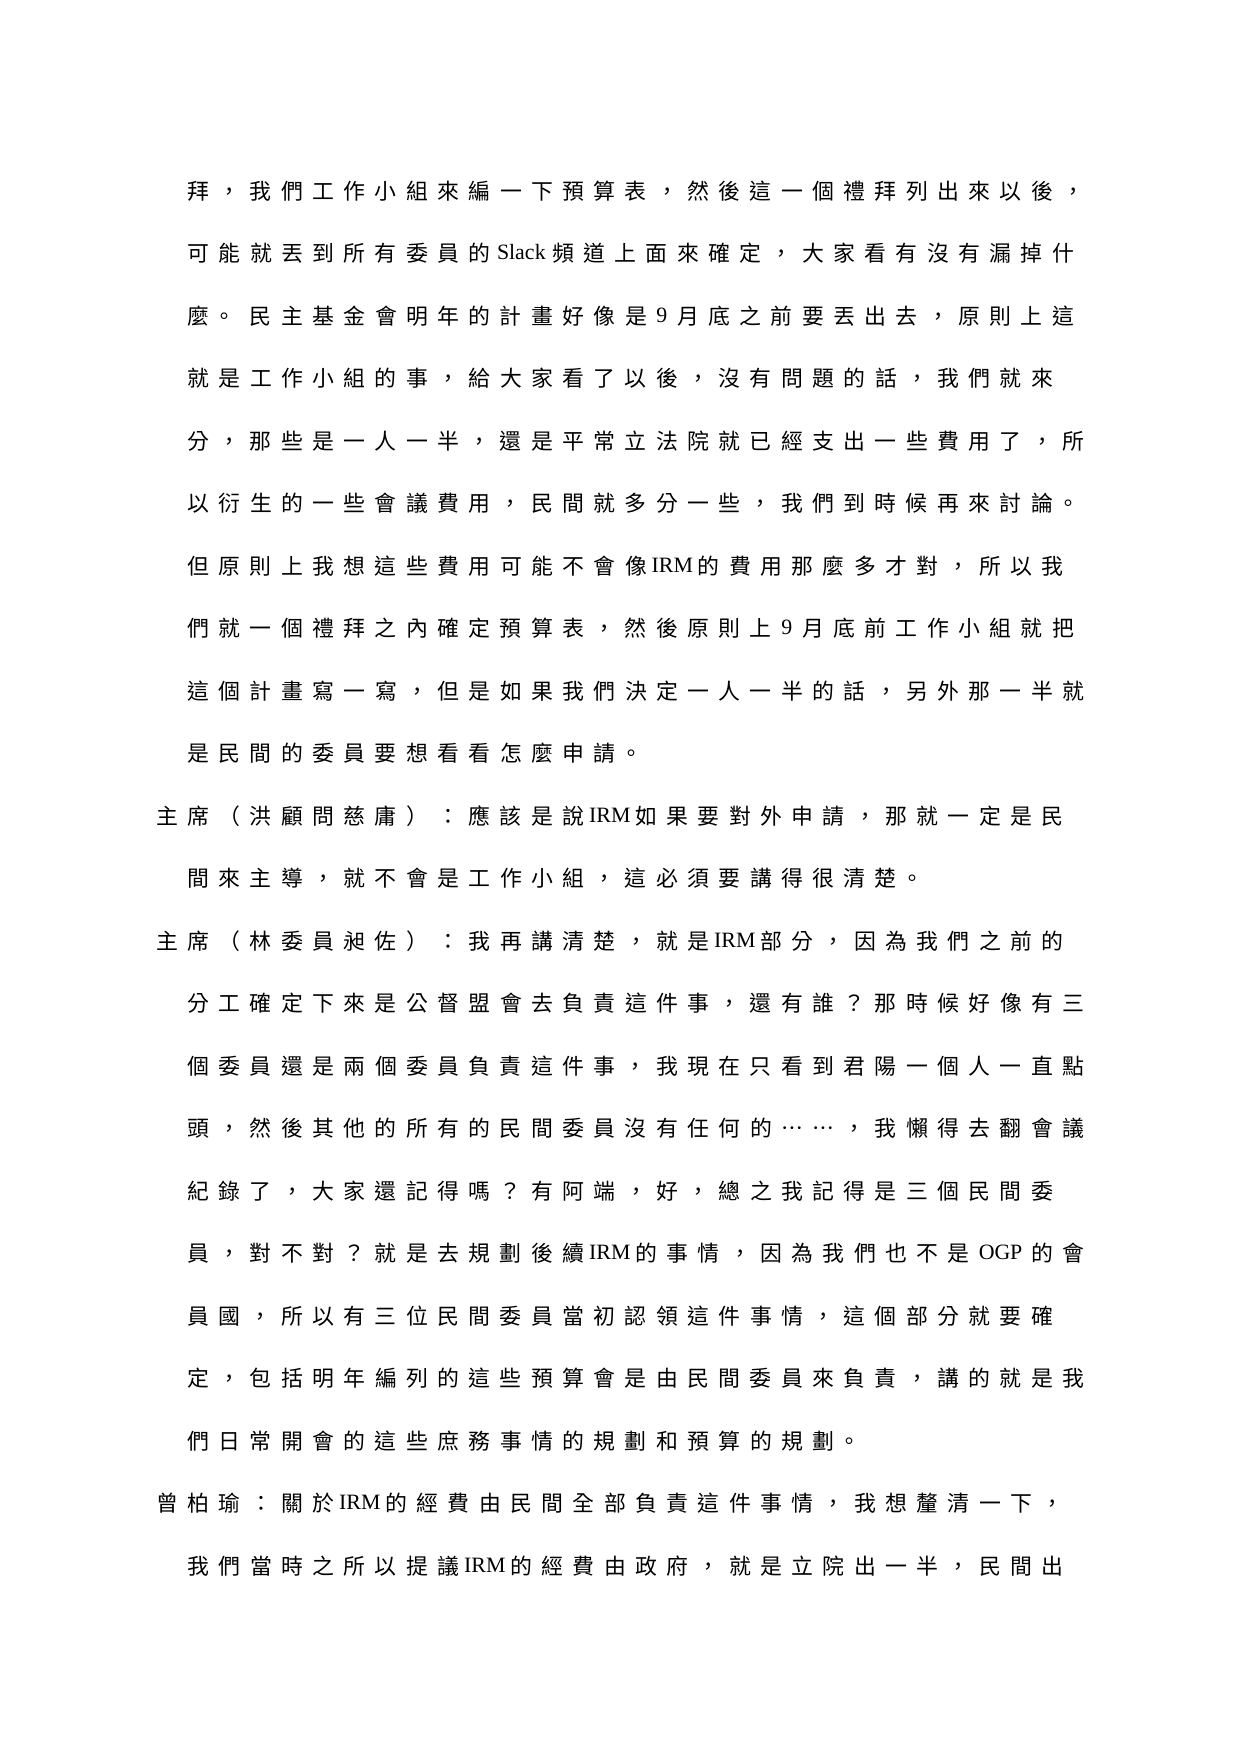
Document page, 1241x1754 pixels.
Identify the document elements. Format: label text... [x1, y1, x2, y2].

text 曾柏瑜：關於IRM的經費由民間全部負責這件事情，我想釐清一下，我們當時之所以提議IRM的經費由政府，就是立院出一半，民間出 [151, 1471, 1089, 1596]
text 主席（林委員昶佐）：我再講清楚，就是IRM部分，因為我們之前的分工確定下來是公督盟會去負責這件事，還有誰？那時候好像有三個委員還是兩個委員負責這件事，我現在只看到君陽一個人一直點頭，然後其他的所有的民間委員沒有任何的……，我懶得去翻會議紀錄了，大家還記得嗎？有阿端，好，總之我記得是三個民間委員，對不對？就是去規劃後續IRM的事情，因為我們也不是OGP的會員國，所以有三位民間委員當初認領這件事情，這個部分就要確定，包括明年編列的這些預算會是由民間委員來負責，講的就是我們日常開會的這些庶務事情的規劃和預算的規劃。 [151, 908, 1089, 1471]
text 拜，我們工作小組來編一下預算表，然後這一個禮拜列出來以後，可能就丟到所有委員的Slack頻道上面來確定，大家看有沒有漏掉什麼。民主基金會明年的計畫好像是9月底之前要丟出去，原則上這就是工作小組的事，給大家看了以後，沒有問題的話，我們就來分，那些是一人一半，還是平常立法院就已經支出一些費用了，所以衍生的一些會議費用，民間就多分一些，我們到時候再來討論。但原則上我想這些費用可能不會像IRM的費用那麼多才對，所以我們就一個禮拜之內確定預算表，然後原則上9月底前工作小組就把這個計畫寫一寫，但是如果我們決定一人一半的話，另外那一半就是民間的委員要想看看怎麼申請。 [151, 158, 1089, 783]
text 主席（洪顧問慈庸）：應該是說IRM如果要對外申請，那就一定是民間來主導，就不會是工作小組，這必須要講得很清楚。 [151, 783, 1089, 908]
